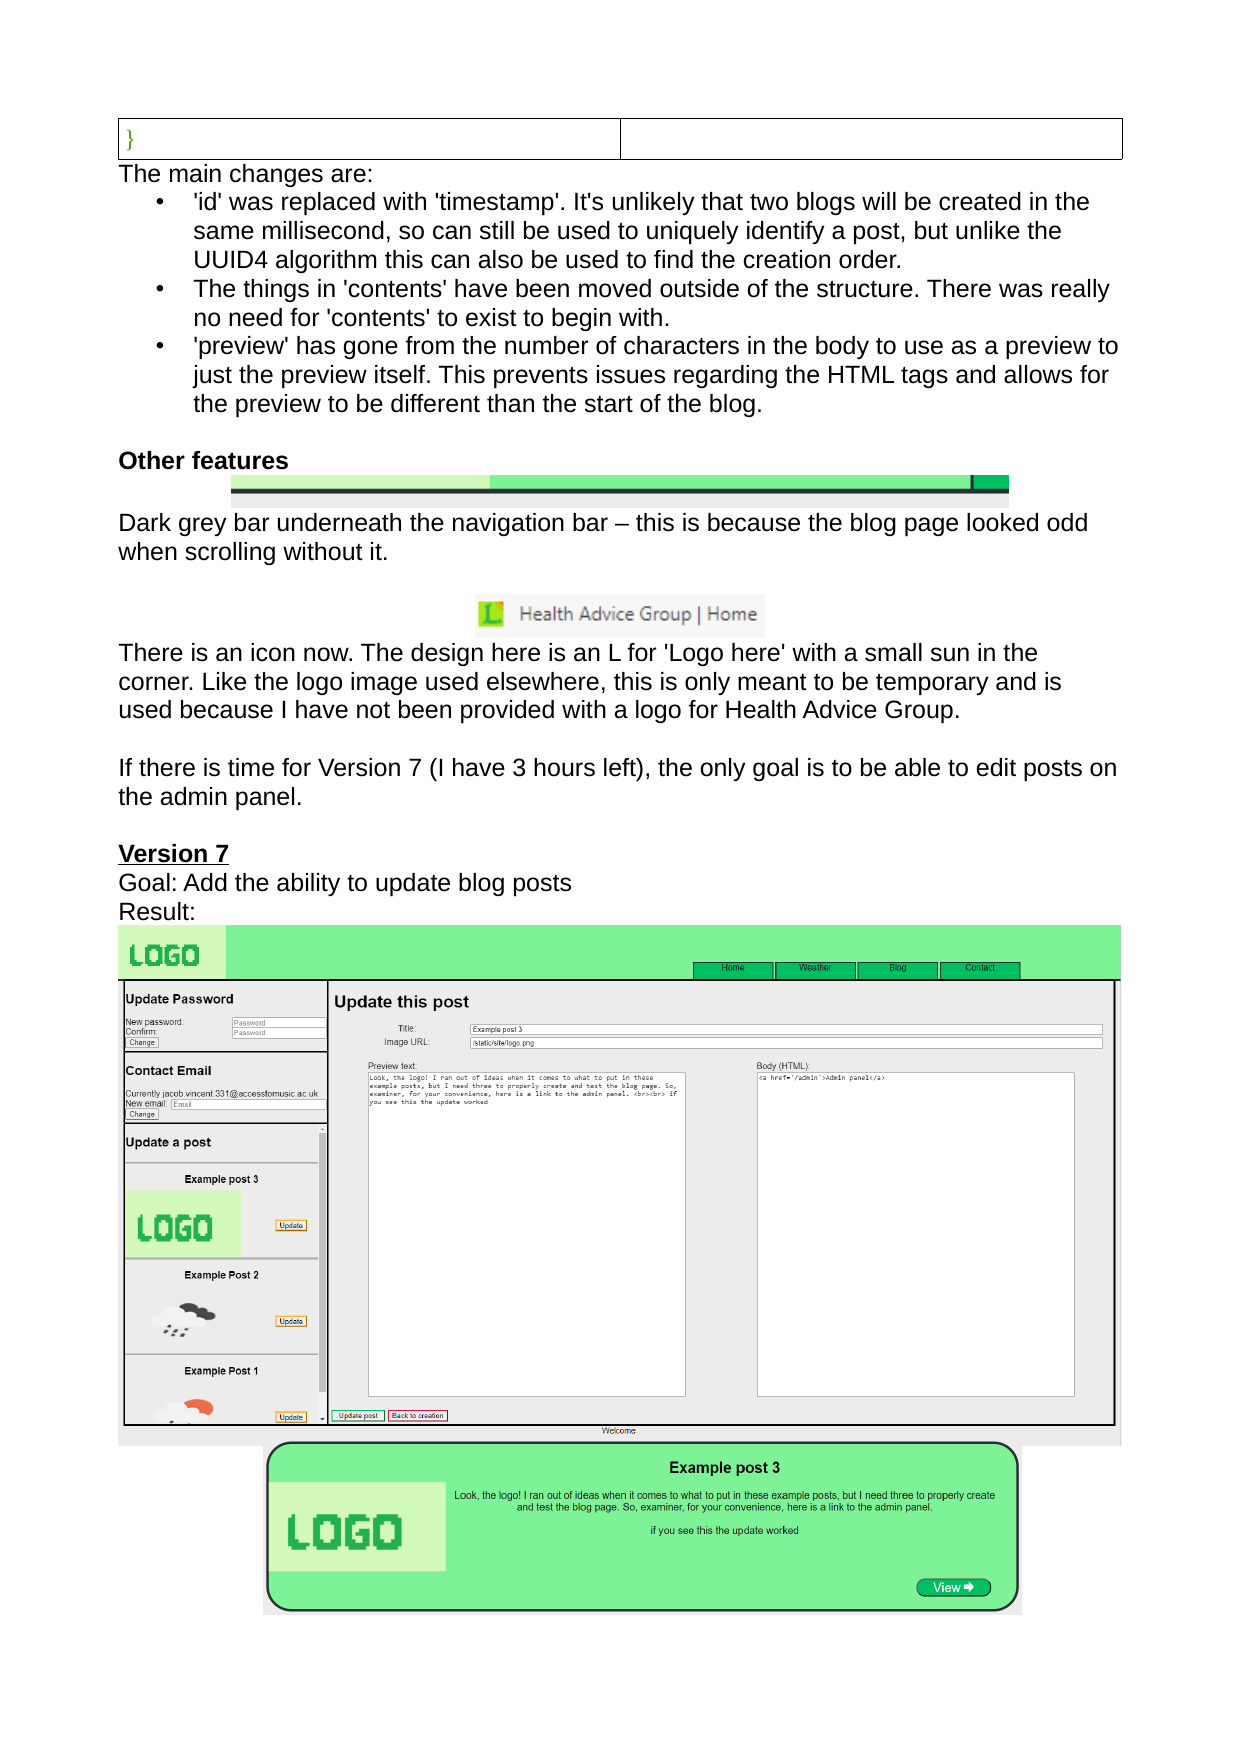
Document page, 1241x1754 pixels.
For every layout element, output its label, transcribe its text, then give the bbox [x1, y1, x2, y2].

list 'id' was replaced with 'timestamp'. It's unlikely that two blogs will be created in the same millisecond, so can still be used to uniquely identify a post, but unlike the UUID4 algorithm this can also be used to find the creation order. [156, 187, 1122, 274]
text Other features [118, 446, 1122, 475]
text Result: [118, 897, 1122, 925]
text There is an icon now. The design here is an L for 'Logo here' with a small sun in the corner. Like the logo image used elsewhere, this is only meant to be temporary and is used because I have not been provided with a logo for Health Advice Group. [118, 594, 1122, 724]
picture [231, 475, 1009, 508]
text Dark grey bar underneath the navigation bar – this is because the blog page looked odd when scrolling without it. [118, 475, 1122, 565]
list 'preview' has gone from the number of characters in the body to use as a preview to just the preview itself. This prevents issues regarding the HTML tags and allows for the preview to be different than the start of the blog. [156, 331, 1122, 418]
text Version 7 [118, 839, 1122, 868]
list The things in 'contents' have been moved outside of the structure. There was really no need for 'contents' to exist to begin with. [156, 274, 1122, 331]
table_header } [119, 119, 620, 158]
table_header [621, 119, 1122, 158]
text If there is time for Version 7 (I have 3 hours left), the only goal is to be able to edit posts on the admin panel. [118, 753, 1122, 810]
picture [474, 594, 766, 638]
picture [118, 925, 1122, 1615]
text The main changes are: [118, 160, 1122, 187]
text Goal: Add the ability to update blog posts [118, 868, 1122, 897]
